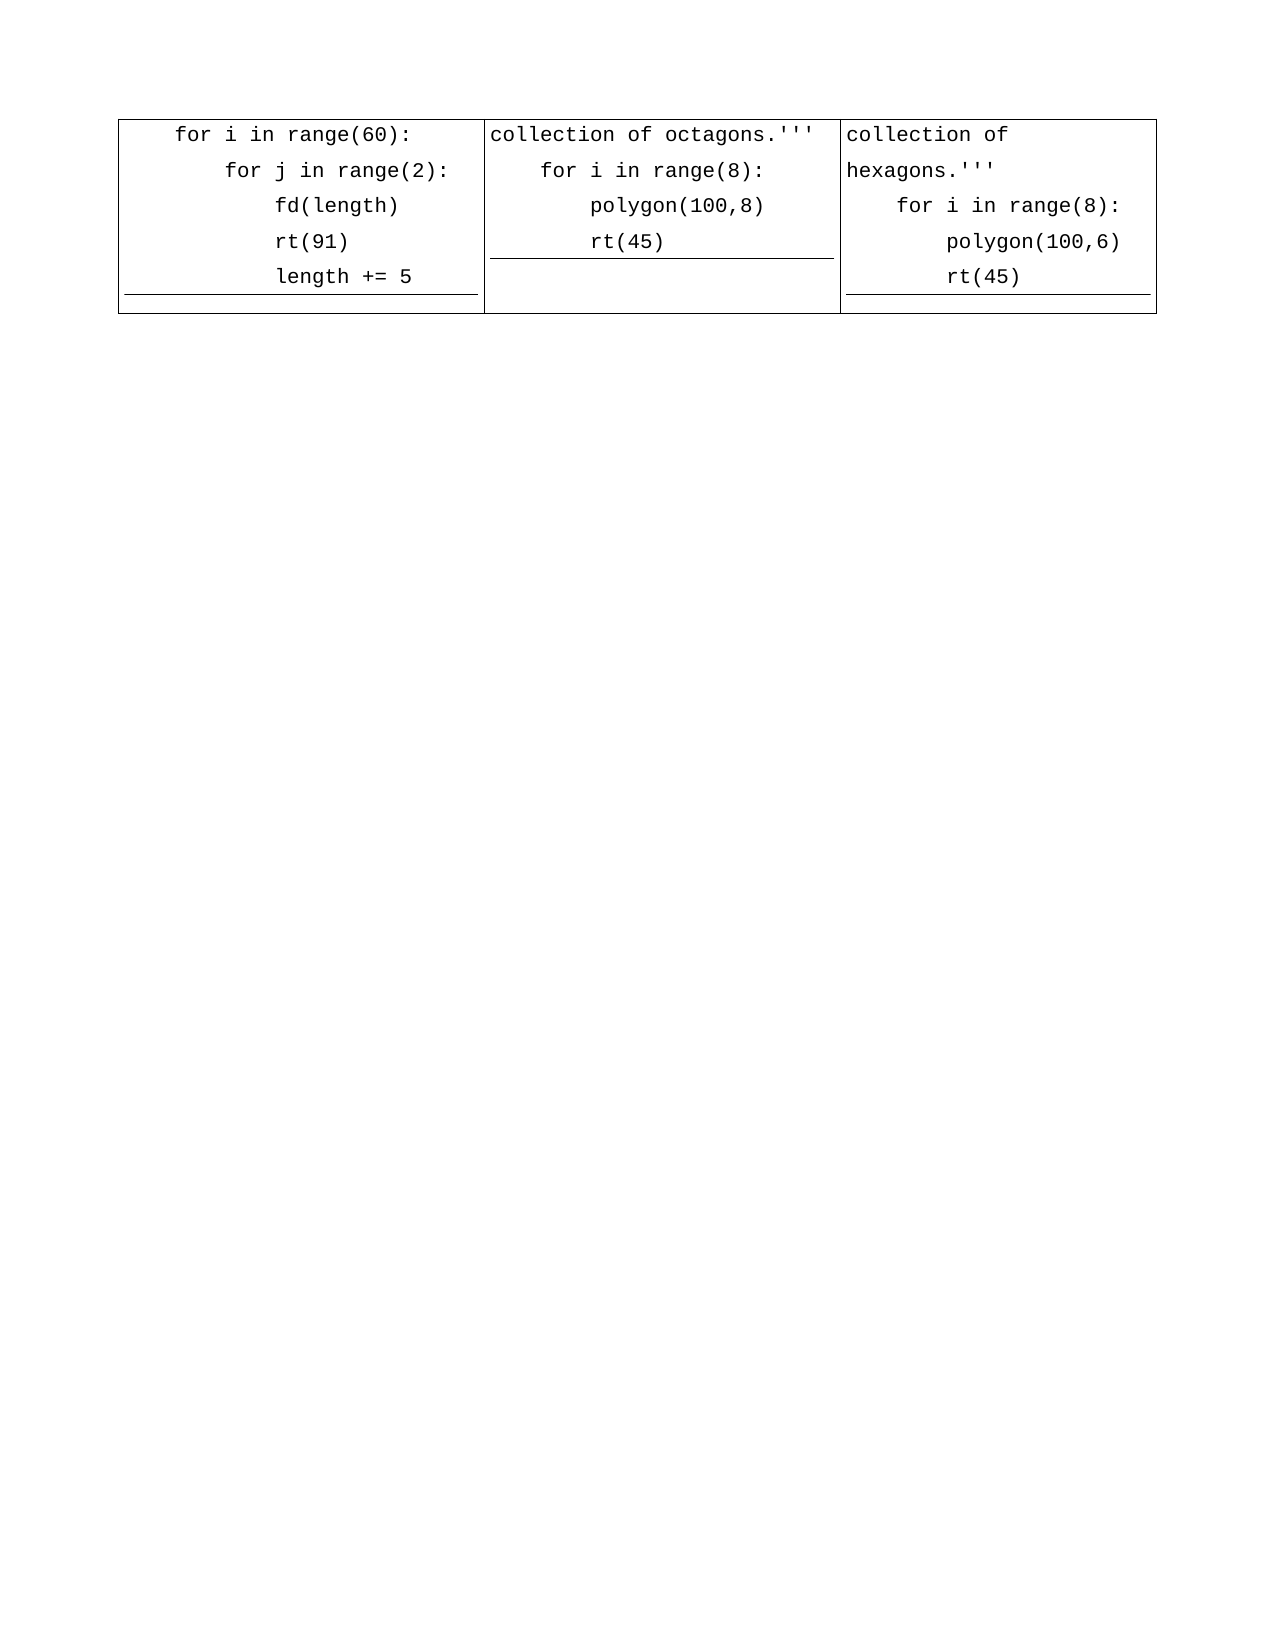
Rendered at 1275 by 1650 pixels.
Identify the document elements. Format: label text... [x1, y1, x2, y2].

table_cell for i in range(60): for j in range(2): fd(length) rt(91) length += 5 [119, 120, 484, 313]
table_cell collection of octagons.''' for i in range(8): polygon(100,8) rt(45) [485, 120, 840, 313]
table_cell '''It's really a collection of hexagons.''' for i in range(8): polygon(100,6) rt(45) [841, 120, 1156, 313]
